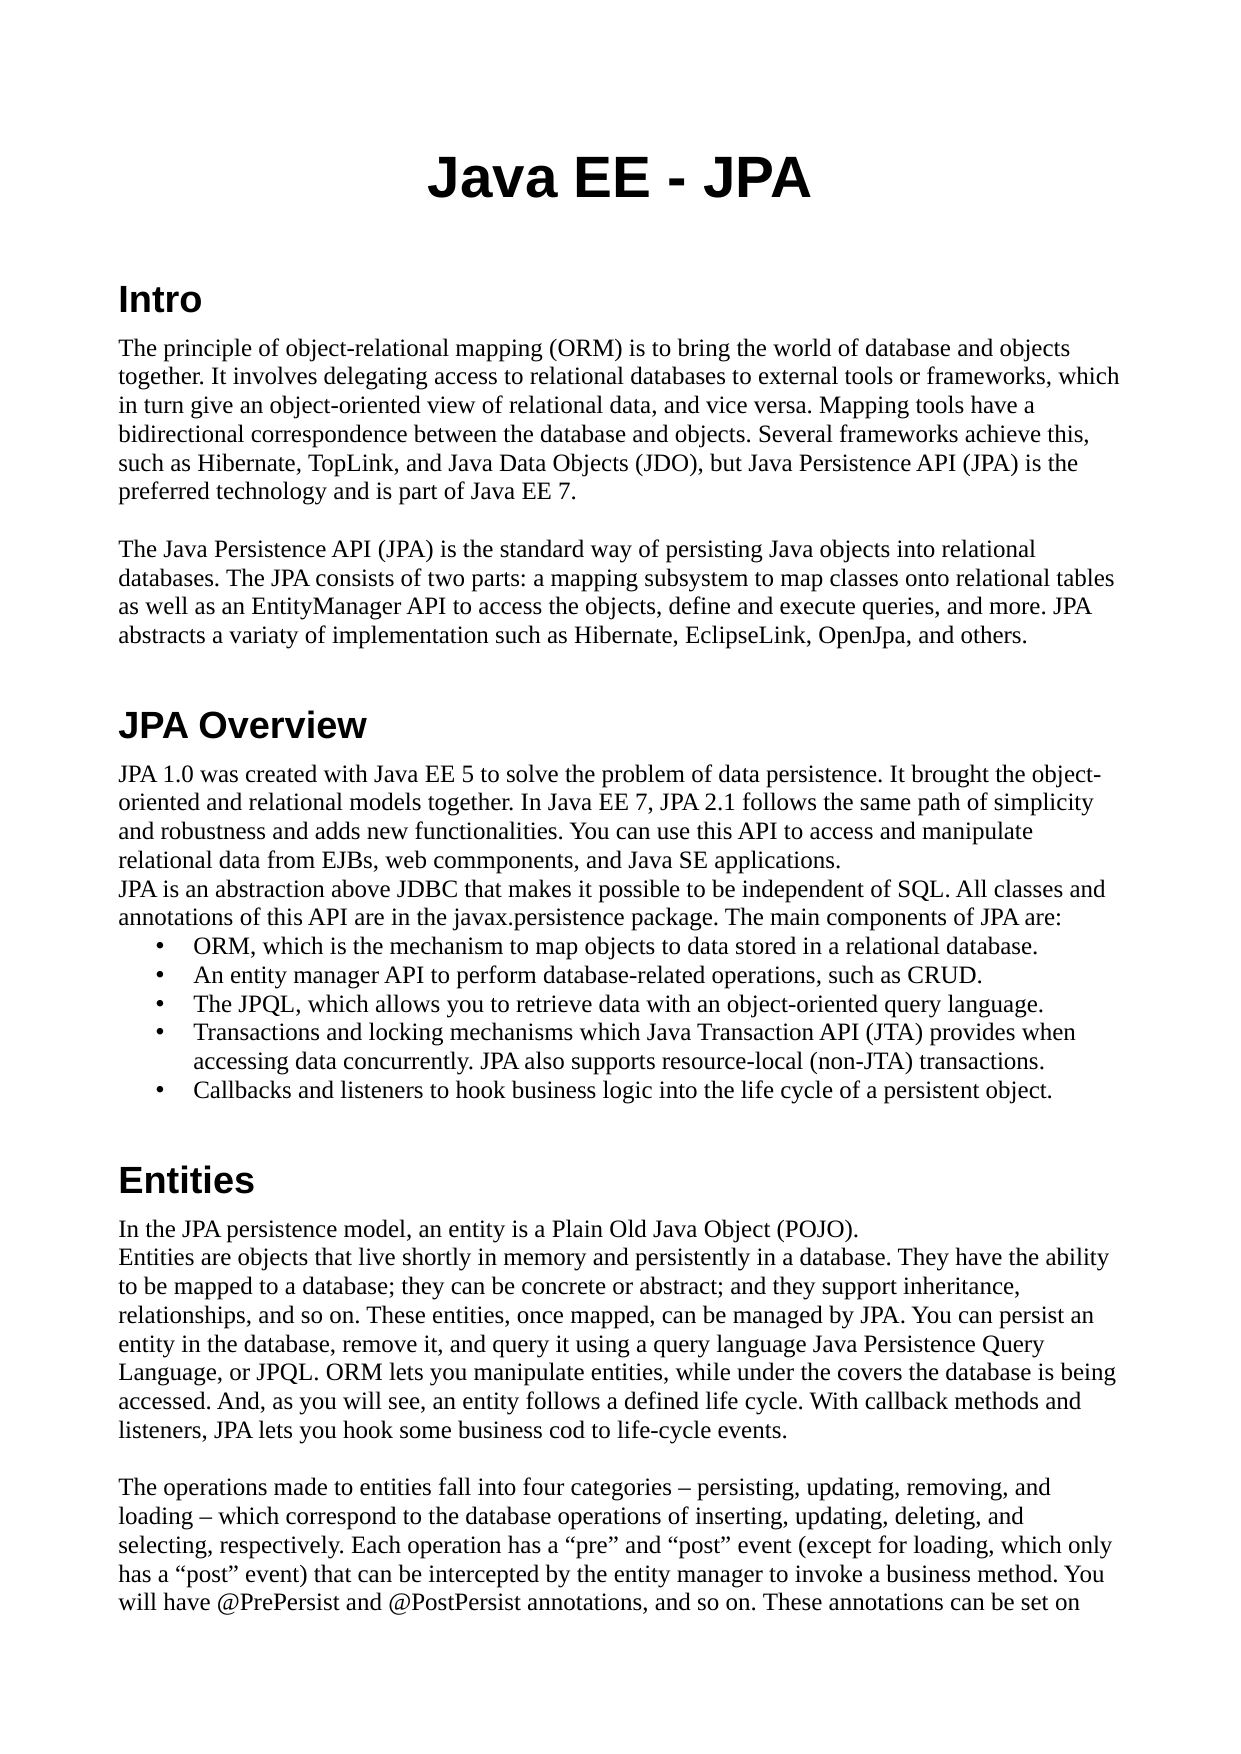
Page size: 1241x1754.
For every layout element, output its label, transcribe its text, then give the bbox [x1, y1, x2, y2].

list Callbacks and listeners to hook business logic into the life cycle of a persistent object. [156, 1075, 1122, 1104]
subtitle JPA Overview [118, 703, 1122, 746]
title Java EE - JPA [118, 143, 1122, 210]
text The principle of object-relational mapping (ORM) is to bring the world of database and objects together. It involves delegating access to relational databases to external tools or frameworks, which in turn give an object-oriented view of relational data, and vice versa. Mapping tools have a bidirectional correspondence between the database and objects. Several frameworks achieve this, such as Hibernate, TopLink, and Java Data Objects (JDO), but Java Persistence API (JPA) is the preferred technology and is part of Java EE 7. [118, 333, 1122, 505]
text The Java Persistence API (JPA) is the standard way of persisting Java objects into relational databases. The JPA consists of two parts: a mapping subsystem to map classes onto relational tables as well as an EntityManager API to access the objects, define and execute queries, and more. JPA abstracts a variaty of implementation such as Hibernate, EclipseLink, OpenJpa, and others. [118, 534, 1122, 649]
subtitle Entities [118, 1157, 1122, 1201]
text JPA is an abstraction above JDBC that makes it possible to be independent of SQL. All classes and annotations of this API are in the javax.persistence package. The main components of JPA are: [118, 874, 1122, 931]
text The operations made to entities fall into four categories – persisting, updating, removing, and loading – which correspond to the database operations of inserting, updating, deleting, and selecting, respectively. Each operation has a “pre” and “post” event (except for loading, which only has a “post” event) that can be intercepted by the entity manager to invoke a business method. You will have @PrePersist and @PostPersist annotations, and so on. These annotations can be set on [118, 1472, 1122, 1616]
text Entities are objects that live shortly in memory and persistently in a database. They have the ability to be mapped to a database; they can be concrete or abstract; and they support inheritance, relationships, and so on. These entities, once mapped, can be managed by JPA. You can persist an entity in the database, remove it, and query it using a query language Java Persistence Query Language, or JPQL. ORM lets you manipulate entities, while under the covers the database is being accessed. And, as you will see, an entity follows a defined life cycle. With callback methods and listeners, JPA lets you hook some business cod to life-cycle events. [118, 1242, 1122, 1444]
list ORM, which is the mechanism to map objects to data stored in a relational database. [156, 931, 1122, 960]
text In the JPA persistence model, an entity is a Plain Old Java Object (POJO). [118, 1214, 1122, 1242]
subtitle Intro [118, 276, 1122, 320]
list The JPQL, which allows you to retrieve data with an object-oriented query language. [156, 989, 1122, 1017]
list Transactions and locking mechanisms which Java Transaction API (JTA) provides when accessing data concurrently. JPA also supports resource-local (non-JTA) transactions. [156, 1017, 1122, 1075]
list An entity manager API to perform database-related operations, such as CRUD. [156, 960, 1122, 989]
text JPA 1.0 was created with Java EE 5 to solve the problem of data persistence. It brought the object-oriented and relational models together. In Java EE 7, JPA 2.1 follows the same path of simplicity and robustness and adds new functionalities. You can use this API to access and manipulate relational data from EJBs, web commponents, and Java SE applications. [118, 759, 1122, 874]
